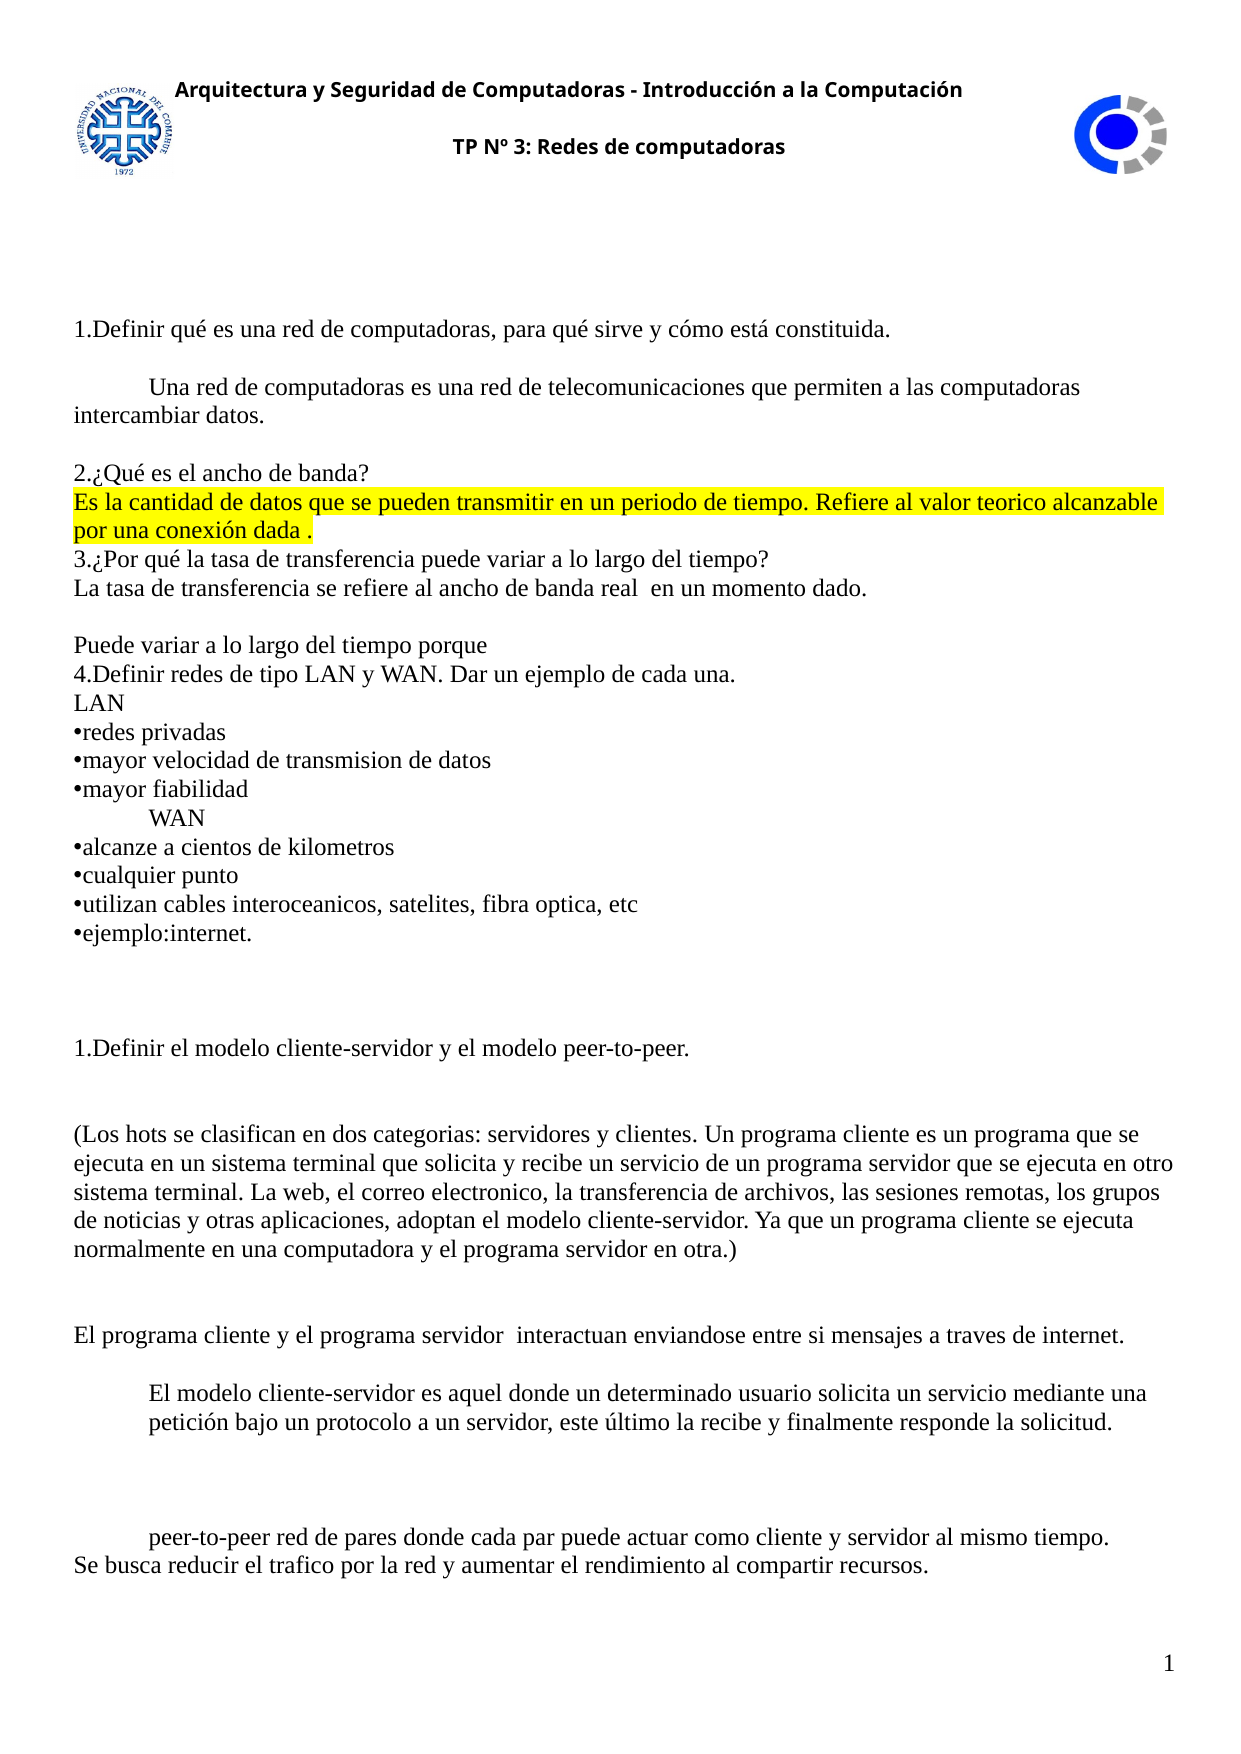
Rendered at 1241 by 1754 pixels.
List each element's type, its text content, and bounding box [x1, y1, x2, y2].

text WAN [73, 803, 1175, 832]
list redes privadas [73, 717, 1175, 745]
text Arquitectura y Seguridad de Computadoras - Introducción a la Computación [73, 75, 1175, 103]
text peer-to-peer red de pares donde cada par puede actuar como cliente y servidor al mismo tiempo. [73, 1522, 1175, 1550]
text TP Nº 3: Redes de computadoras [175, 132, 1074, 160]
text El modelo cliente-servidor es aquel donde un determinado usuario solicita un servicio mediante una petición bajo un protocolo a un servidor, este último la recibe y finalmente responde la solicitud. [73, 1378, 1175, 1435]
text La tasa de transferencia se refiere al ancho de banda real en un momento dado. [73, 573, 1175, 602]
text LAN [73, 688, 1175, 717]
list utilizan cables interoceanicos, satelites, fibra optica, etc [73, 889, 1175, 918]
list Definir redes de tipo LAN y WAN. Dar un ejemplo de cada una. [73, 659, 1175, 688]
text El programa cliente y el programa servidor interactuan enviandose entre si mensajes a traves de internet. [73, 1320, 1175, 1349]
list Definir qué es una red de computadoras, para qué sirve y cómo está constituida. [73, 314, 1175, 343]
text Se busca reducir el trafico por la red y aumentar el rendimiento al compartir recursos. [73, 1550, 1175, 1579]
list cualquier punto [73, 860, 1175, 889]
list ¿Qué es el ancho de banda? [73, 458, 1175, 487]
list ¿Por qué la tasa de transferencia puede variar a lo largo del tiempo? [73, 544, 1175, 573]
text Puede variar a lo largo del tiempo porque [73, 630, 1175, 659]
text (Los hots se clasifican en dos categorias: servidores y clientes. Un programa cliente es un programa que se ejecuta en un sistema terminal que solicita y recibe un servicio de un programa servidor que se ejecuta en otro sistema terminal. La web, el correo electronico, la transferencia de archivos, las sesiones remotas, los grupos de noticias y otras aplicaciones, adoptan el modelo cliente-servidor. Ya que un programa cliente se ejecuta normalmente en una computadora y el programa servidor en otra.) [73, 1119, 1175, 1263]
list Definir el modelo cliente-servidor y el modelo peer-to-peer. [73, 1033, 1175, 1062]
text Es la cantidad de datos que se pueden transmitir en un periodo de tiempo. Refiere al valor teorico alcanzable por una conexión dada . [73, 487, 1175, 544]
list mayor fiabilidad [73, 774, 1175, 803]
list ejemplo:internet. [73, 918, 1175, 947]
text Una red de computadoras es una red de telecomunicaciones que permiten a las computadoras intercambiar datos. [73, 372, 1175, 429]
list mayor velocidad de transmision de datos [73, 745, 1175, 774]
list alcanze a cientos de kilometros [73, 832, 1175, 860]
